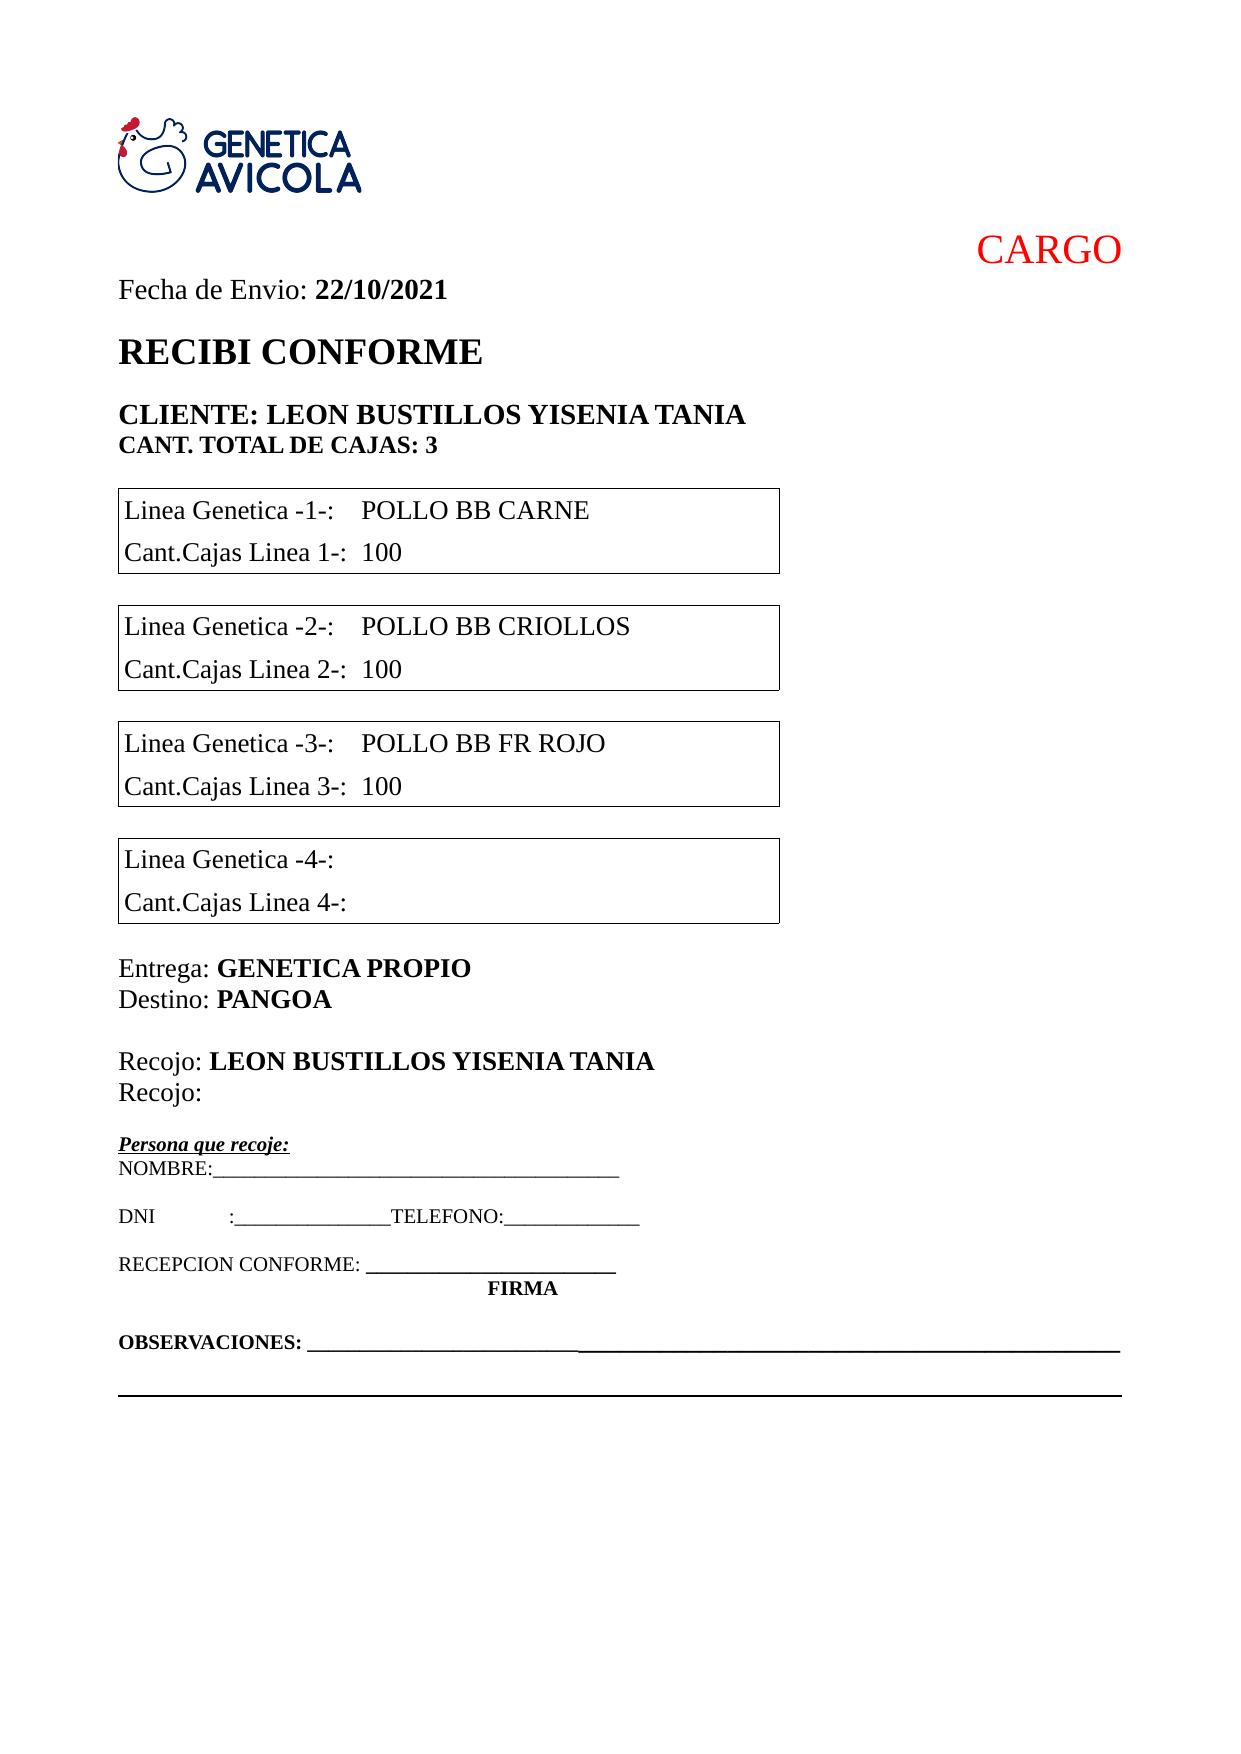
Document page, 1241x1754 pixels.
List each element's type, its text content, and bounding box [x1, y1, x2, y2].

table_cell Cant.Cajas Linea 4-: [119, 880, 356, 923]
table_cell [356, 880, 779, 923]
text CARGO [118, 224, 1122, 272]
table_header POLLO BB CARNE [356, 489, 779, 531]
table_cell 100 [356, 647, 779, 690]
table_cell Linea Genetica -3-: [119, 722, 356, 764]
table_cell POLLO BB FR ROJO [356, 722, 779, 764]
text Persona que recoje: [118, 1132, 1122, 1156]
text FIRMA [118, 1276, 1122, 1300]
table_cell [356, 839, 779, 880]
table_cell Linea Genetica -2-: [119, 606, 356, 647]
table_cell [118, 691, 356, 721]
table_cell [356, 691, 779, 721]
text Fecha de Envio: 22/10/2021 [118, 272, 1122, 306]
text CANT. TOTAL DE CAJAS: 3 [118, 431, 1122, 459]
table_cell 100 [356, 764, 779, 806]
text Destino: PANGOA [118, 983, 1122, 1014]
text Recojo: LEON BUSTILLOS YISENIA TANIA [118, 1045, 1122, 1076]
table_cell Cant.Cajas Linea 2-: [119, 647, 356, 690]
text Entrega: GENETICA PROPIO [118, 952, 1122, 983]
table_cell Cant.Cajas Linea 1-: [119, 531, 356, 573]
table_cell 100 [356, 531, 779, 573]
text NOMBRE:_______________________________________ [118, 1156, 1122, 1180]
text RECIBI CONFORME [118, 330, 1122, 373]
table_cell [356, 807, 779, 838]
text CLIENTE: LEON BUSTILLOS YISENIA TANIA [118, 397, 1122, 431]
table_cell POLLO BB CRIOLLOS [356, 606, 779, 647]
text OBSERVACIONES: __________________________________________________________________ [118, 1324, 1122, 1355]
table_cell [356, 574, 779, 604]
text RECEPCION CONFORME: ________________________ [118, 1252, 1122, 1276]
table_cell Linea Genetica -4-: [119, 839, 356, 880]
text DNI :_______________TELEFONO:_____________ [118, 1204, 1122, 1228]
text Recojo: [118, 1076, 1122, 1108]
picture [117, 117, 362, 193]
table_cell [118, 807, 356, 838]
table_cell [118, 574, 356, 604]
table_cell Cant.Cajas Linea 3-: [119, 764, 356, 806]
table_header Linea Genetica -1-: [119, 489, 356, 531]
